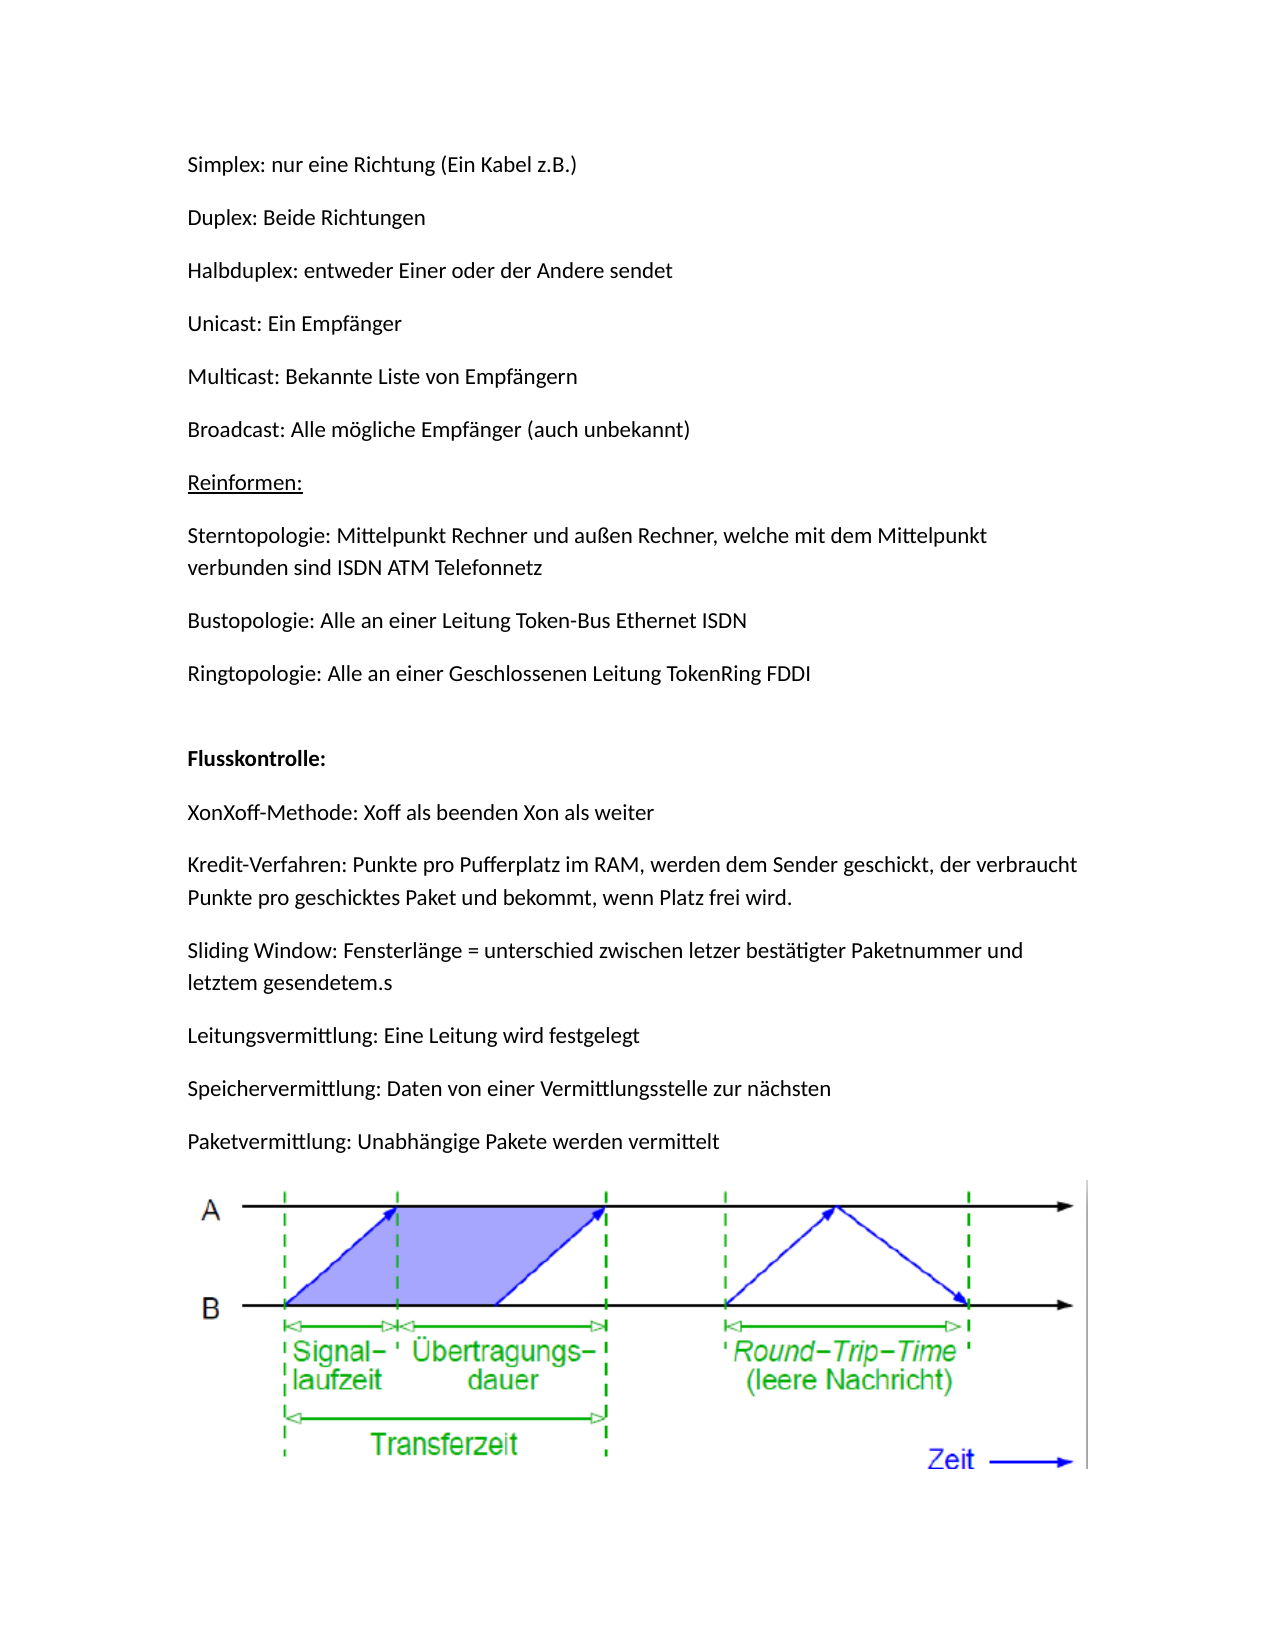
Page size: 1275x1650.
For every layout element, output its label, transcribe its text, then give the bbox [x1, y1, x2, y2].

text Reinformen: [187, 468, 1087, 496]
text Paketvermittlung: Unabhängige Pakete werden vermittelt [187, 1127, 1087, 1155]
text Halbduplex: entweder Einer oder der Andere sendet [187, 256, 1087, 284]
text Ringtopologie: Alle an einer Geschlossenen Leitung TokenRing FDDI [187, 659, 1087, 719]
text Broadcast: Alle mögliche Empfänger (auch unbekannt) [187, 415, 1087, 443]
text Flusskontrolle: [187, 744, 1087, 773]
text Simplex: nur eine Richtung (Ein Kabel z.B.) [187, 150, 1087, 178]
text Sterntopologie: Mittelpunkt Rechner und außen Rechner, welche mit dem Mittelpunkt verbunden sind ISDN ATM Telefonnetz [187, 521, 1087, 581]
text Sliding Window: Fensterlänge = unterschied zwischen letzer bestätigter Paketnummer und letztem gesendetem.s [187, 936, 1087, 996]
text XonXoff-Methode: Xoff als beenden Xon als weiter [187, 798, 1087, 826]
text Unicast: Ein Empfänger [187, 309, 1087, 337]
text Multicast: Bekannte Liste von Empfängern [187, 362, 1087, 390]
text Kredit-Verfahren: Punkte pro Pufferplatz im RAM, werden dem Sender geschickt, der verbraucht Punkte pro geschicktes Paket und bekommt, wenn Platz frei wird. [187, 851, 1087, 911]
text Bustopologie: Alle an einer Leitung Token-Bus Ethernet ISDN [187, 606, 1087, 634]
text Leitungsvermittlung: Eine Leitung wird festgelegt [187, 1021, 1087, 1049]
text Speichervermittlung: Daten von einer Vermittlungsstelle zur nächsten [187, 1074, 1087, 1102]
text Duplex: Beide Richtungen [187, 203, 1087, 231]
